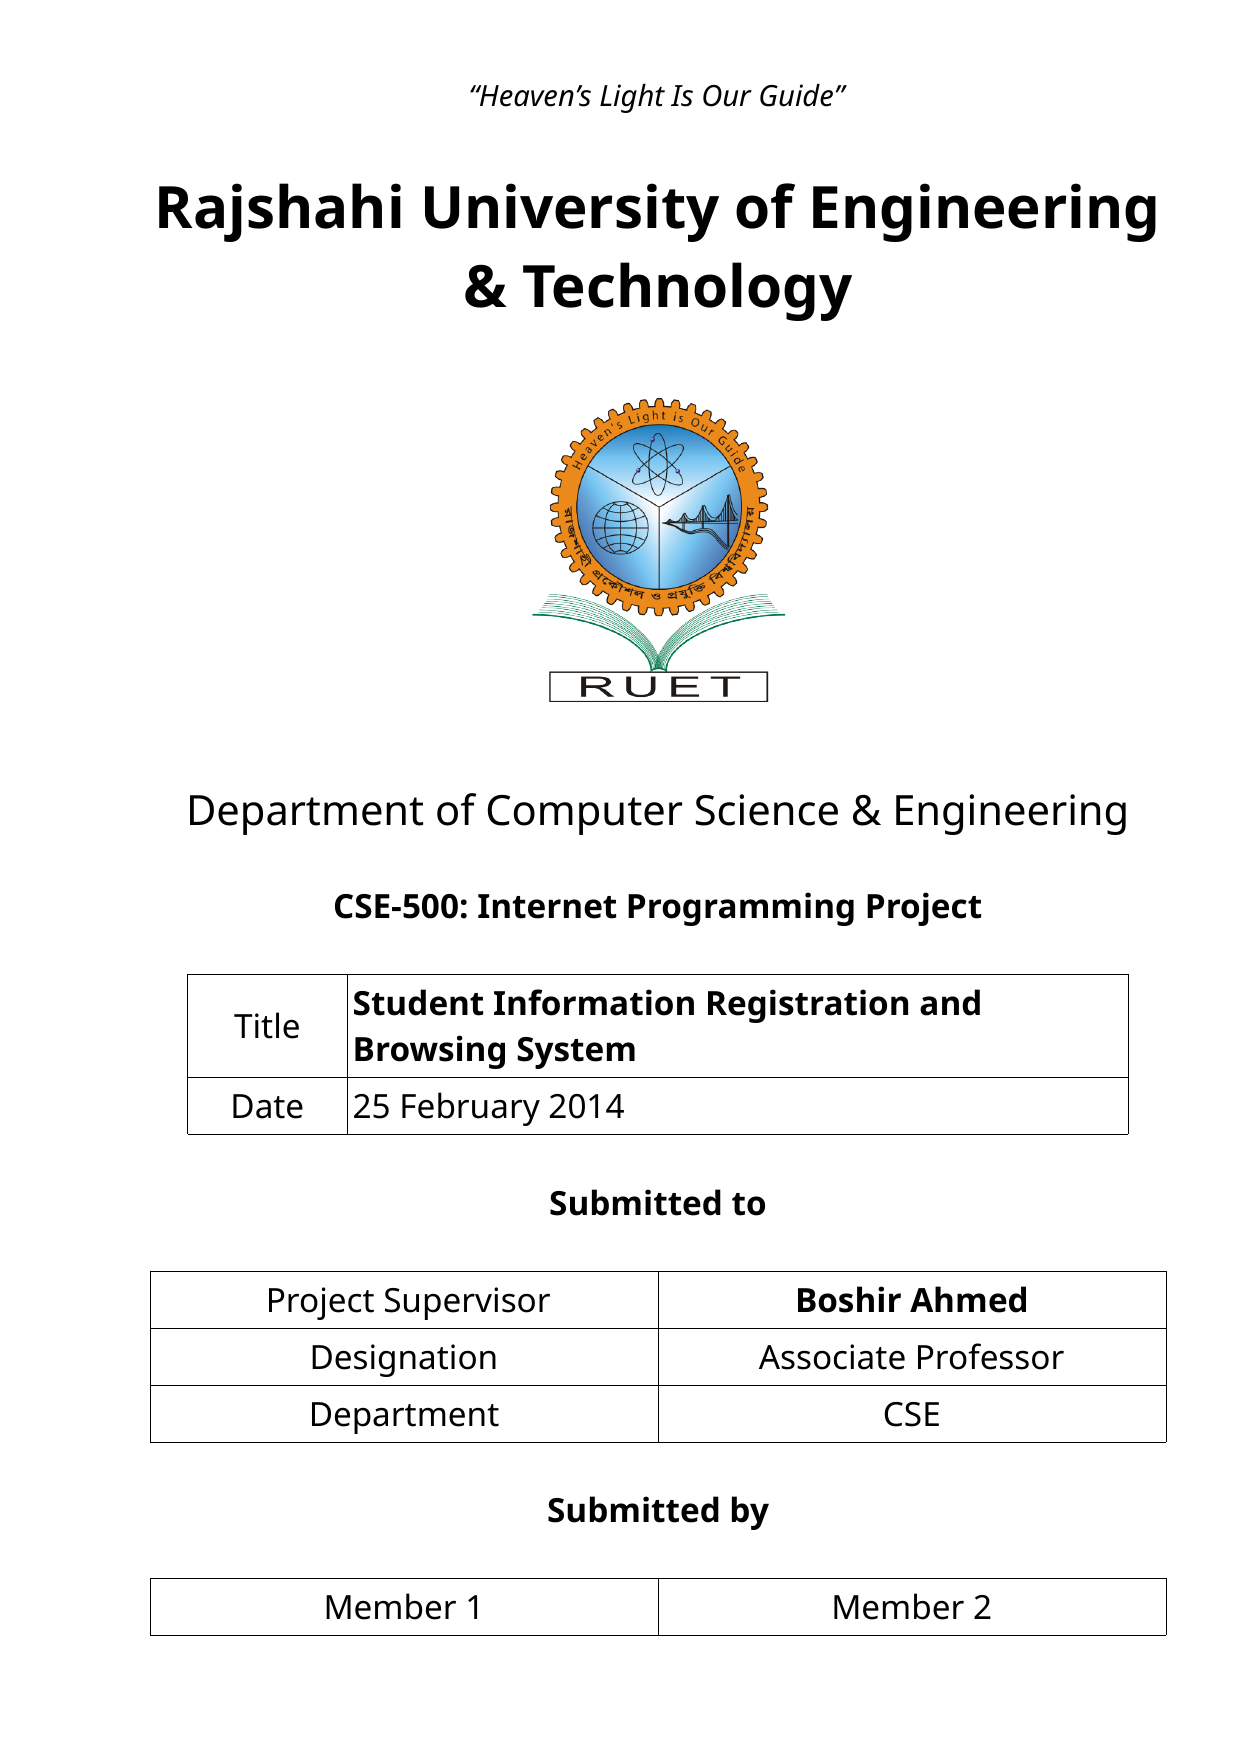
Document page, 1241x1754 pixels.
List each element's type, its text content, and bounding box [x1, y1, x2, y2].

text Submitted by [150, 1487, 1166, 1533]
text Department of Computer Science & Engineering [150, 781, 1166, 837]
table_header Member 1 [151, 1579, 658, 1635]
table_cell CSE [659, 1386, 1166, 1442]
text “Heaven’s Light Is Our Guide” [150, 75, 1166, 115]
text Rajshahi University of Engineering [150, 166, 1166, 245]
table_cell Date [188, 1078, 347, 1134]
table_header Boshir Ahmed [659, 1272, 1166, 1328]
text CSE-500: Internet Programming Project [150, 883, 1166, 928]
table_cell 25 February 2014 [348, 1078, 1128, 1134]
table_cell Department [151, 1386, 658, 1442]
picture [506, 398, 810, 702]
text & Technology [150, 245, 1166, 325]
text Submitted to [150, 1180, 1166, 1225]
table_header Project Supervisor [151, 1272, 658, 1328]
table_header Title [188, 975, 347, 1077]
table_cell Associate Professor [659, 1329, 1166, 1385]
table_header Member 2 [659, 1579, 1166, 1635]
table_header Student Information Registration and Browsing System [348, 975, 1128, 1077]
table_cell Designation [151, 1329, 658, 1385]
